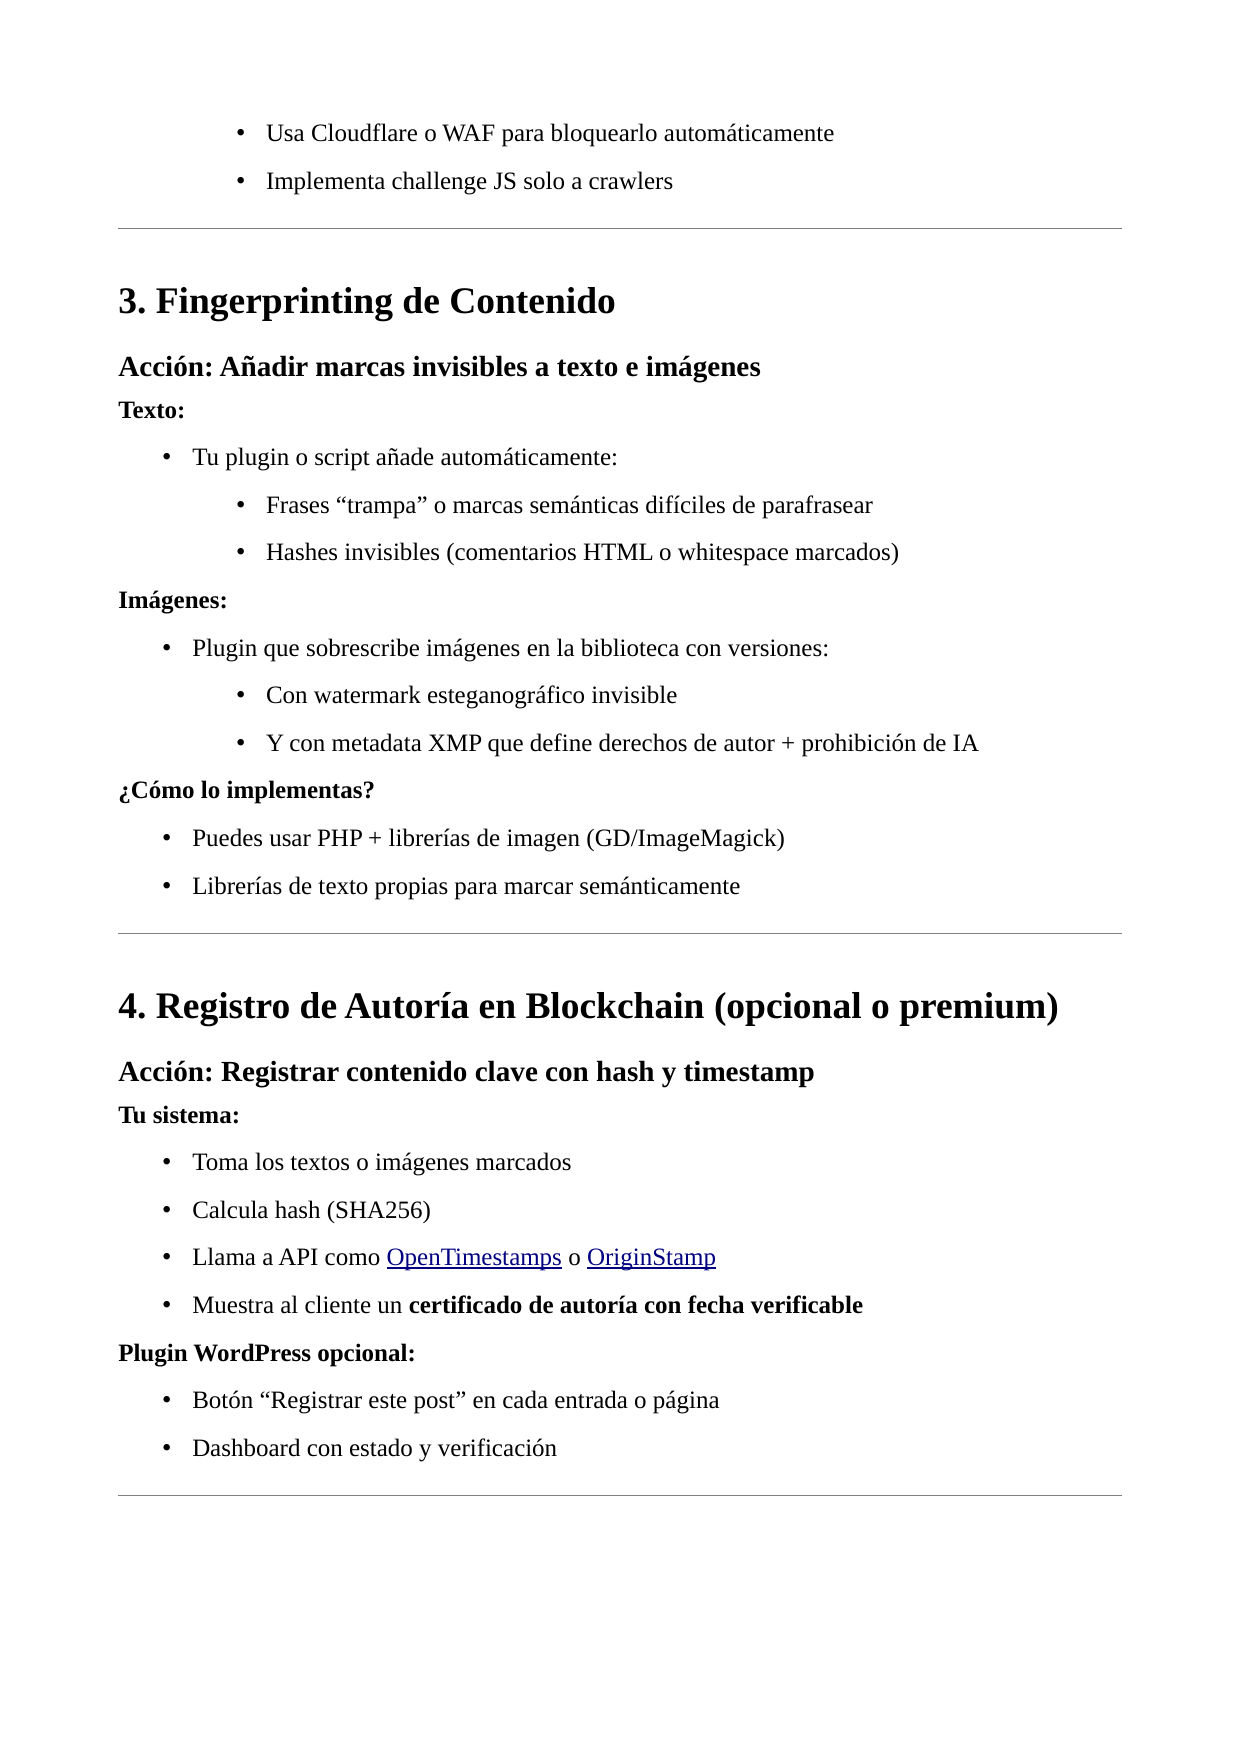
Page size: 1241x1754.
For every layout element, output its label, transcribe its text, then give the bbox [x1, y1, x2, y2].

list Dashboard con estado y verificación [162, 1433, 1122, 1462]
list Y con metadata XMP que define derechos de autor + prohibición de IA [236, 728, 1122, 757]
list Tu plugin o script añade automáticamente: [162, 442, 1122, 471]
list Calcula hash (SHA256) [162, 1195, 1122, 1224]
text Imágenes: [118, 585, 1122, 614]
list Toma los textos o imágenes marcados [162, 1147, 1122, 1176]
list Hashes invisibles (comentarios HTML o whitespace marcados) [236, 537, 1122, 566]
list Plugin que sobrescribe imágenes en la biblioteca con versiones: [162, 633, 1122, 661]
subtitle Acción: Registrar contenido clave con hash y timestamp [118, 1054, 1122, 1087]
list Botón “Registrar este post” en cada entrada o página [162, 1385, 1122, 1414]
list Implementa challenge JS solo a crawlers [236, 166, 1122, 194]
list Puedes usar PHP + librerías de imagen (GD/ImageMagick) [162, 823, 1122, 852]
list Muestra al cliente un certificado de autoría con fecha verificable [162, 1290, 1122, 1319]
list Frases “trampa” o marcas semánticas difíciles de parafrasear [236, 490, 1122, 519]
list Con watermark esteganográfico invisible [236, 680, 1122, 709]
subtitle 3. Fingerprinting de Contenido [118, 278, 1122, 322]
list Usa Cloudflare o WAF para bloquearlo automáticamente [236, 118, 1122, 147]
text Tu sistema: [118, 1100, 1122, 1128]
subtitle Acción: Añadir marcas invisibles a texto e imágenes [118, 349, 1122, 382]
text Texto: [118, 395, 1122, 423]
list Llama a API como OpenTimestamps o OriginStamp [162, 1242, 1122, 1271]
list Librerías de texto propias para marcar semánticamente [162, 871, 1122, 899]
text Plugin WordPress opcional: [118, 1338, 1122, 1366]
subtitle 4. Registro de Autoría en Blockchain (opcional o premium) [118, 983, 1122, 1027]
text ¿Cómo lo implementas? [118, 776, 1122, 804]
